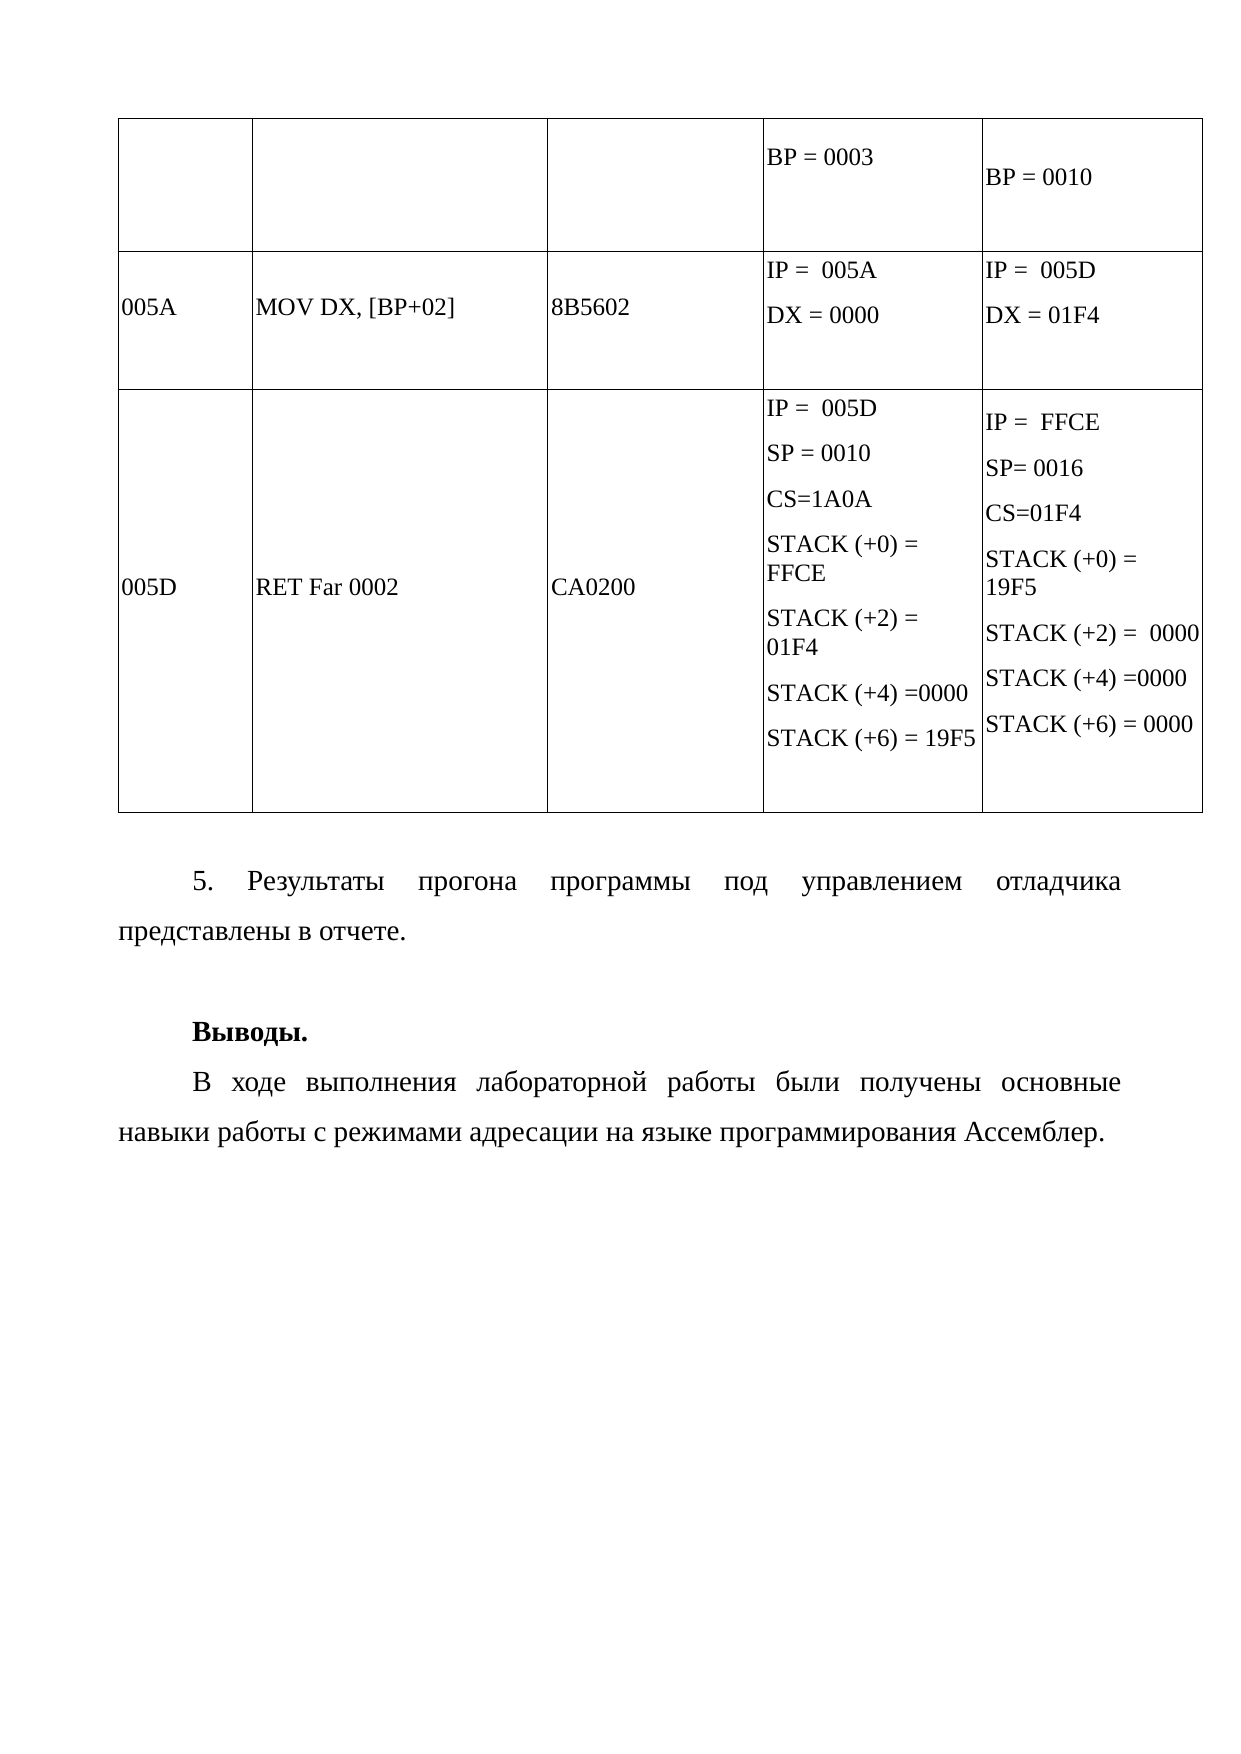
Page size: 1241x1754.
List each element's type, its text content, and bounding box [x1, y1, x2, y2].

table_cell IP = 005D DX = 01F4 [983, 252, 1202, 389]
table_cell IP = FFCE SP= 0016 CS=01F4 STACK (+0) = 19F5 STACK (+2) = 0000 STACK (+4) =0000 STACK (+6) = 0000 [983, 390, 1202, 812]
table_cell BP = 0010 [983, 119, 1202, 251]
table_cell [548, 119, 763, 251]
table_cell 005A [119, 252, 252, 389]
table_cell IP = 005A DX = 0000 [764, 252, 982, 389]
table_cell [253, 119, 547, 251]
text 5. Результаты прогона программы под управлением отладчика представлены в отчете. [118, 863, 1122, 947]
table_cell CA0200 [548, 390, 763, 812]
text Выводы. [118, 1014, 1122, 1047]
table_cell 8B5602 [548, 252, 763, 389]
table_cell 005D [119, 390, 252, 812]
table_cell IP = 005D SP = 0010 CS=1A0A STACK (+0) = FFCE STACK (+2) = 01F4 STACK (+4) =0000 STACK (+6) = 19F5 [764, 390, 982, 812]
text В ходе выполнения лабораторной работы были получены основные навыки работы с режимами адресации на языке программирования Ассемблер. [118, 1064, 1122, 1148]
table_cell RET Far 0002 [253, 390, 547, 812]
table_cell [119, 119, 252, 251]
table_cell MOV DX, [BP+02] [253, 252, 547, 389]
table_cell BP = 0003 [764, 119, 982, 251]
